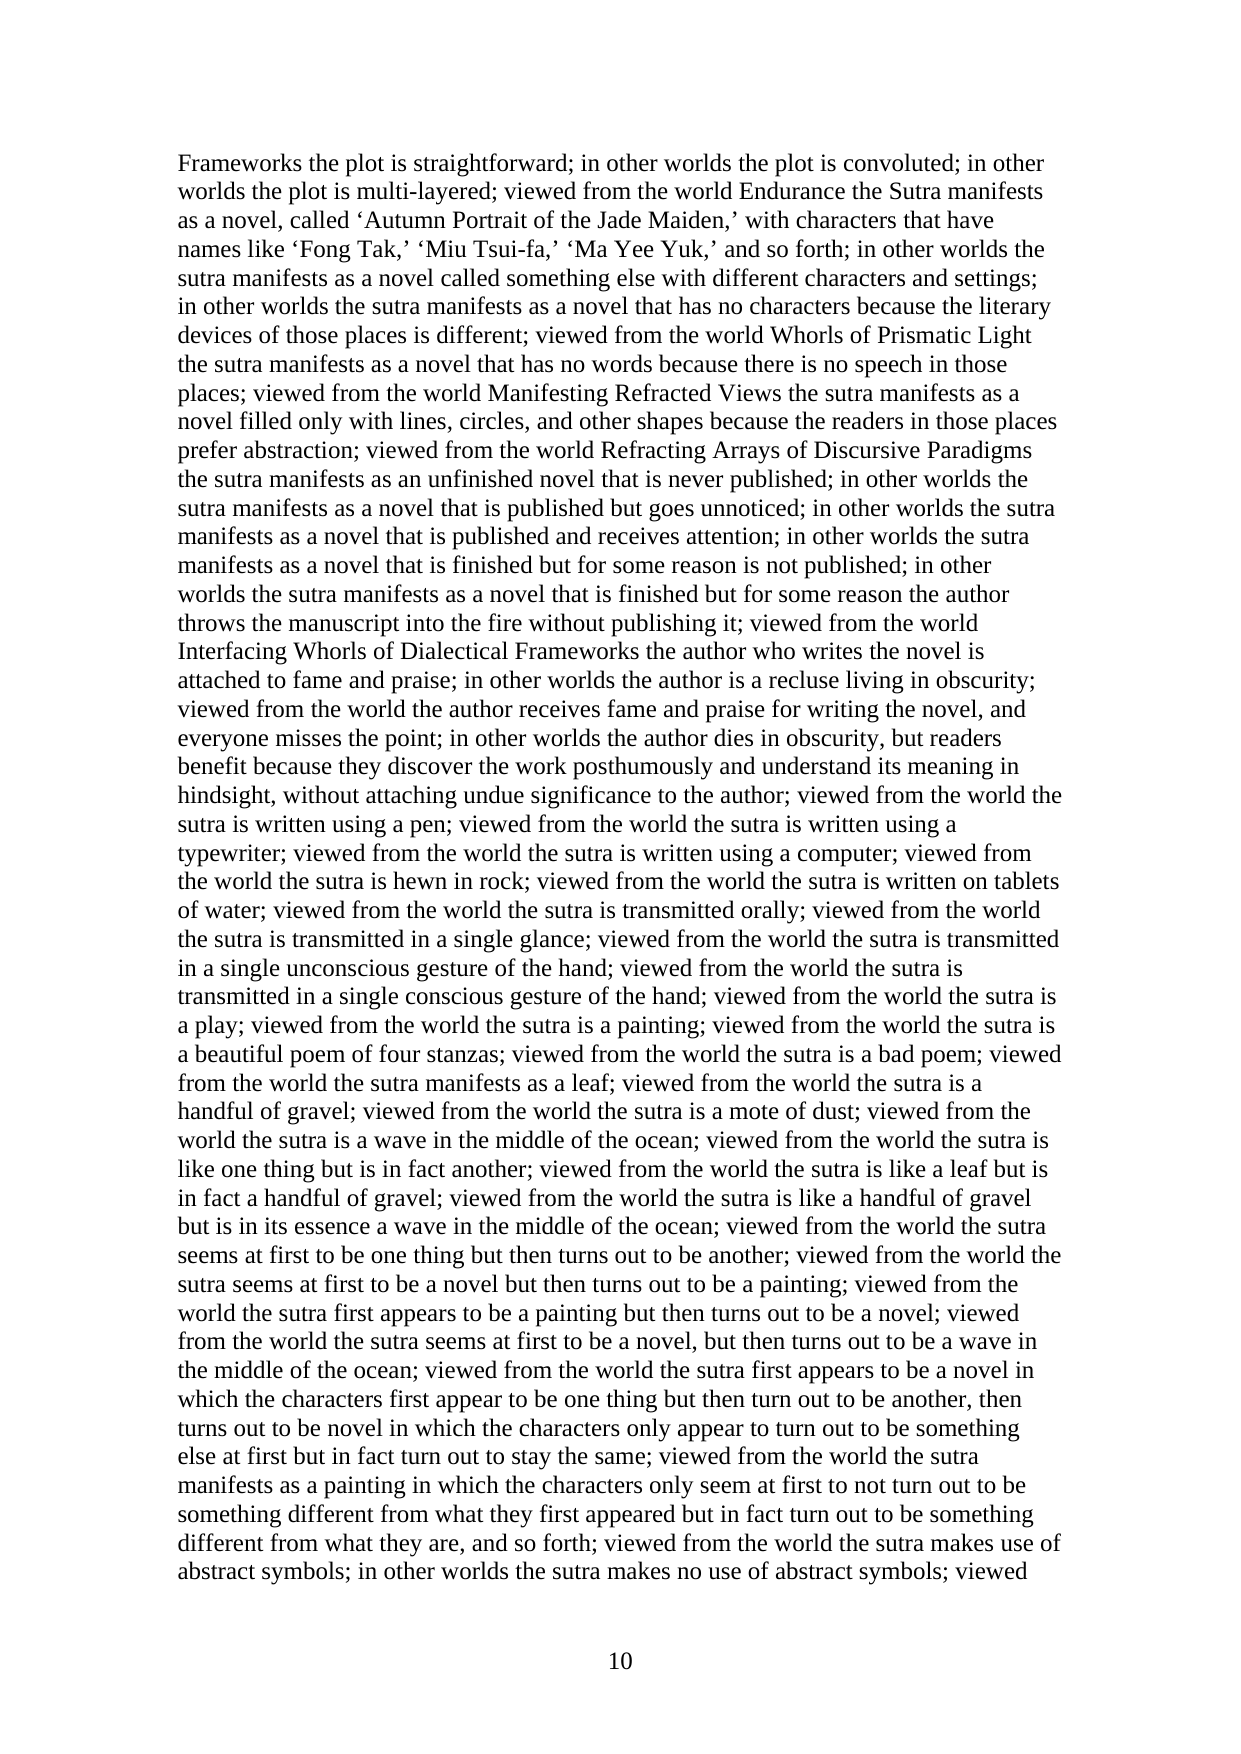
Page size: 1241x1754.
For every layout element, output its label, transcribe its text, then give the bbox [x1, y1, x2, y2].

text Frameworks the plot is straightforward; in other worlds the plot is convoluted; in other worlds the plot is multi-layered; viewed from the world Endurance the Sutra manifests as a novel, called ‘Autumn Portrait of the Jade Maiden,’ with characters that have names like ‘Fong Tak,’ ‘Miu Tsui-fa,’ ‘Ma Yee Yuk,’ and so forth; in other worlds the sutra manifests as a novel called something else with different characters and settings; in other worlds the sutra manifests as a novel that has no characters because the literary devices of those places is different; viewed from the world Whorls of Prismatic Light the sutra manifests as a novel that has no words because there is no speech in those places; viewed from the world Manifesting Refracted Views the sutra manifests as a novel filled only with lines, circles, and other shapes because the readers in those places prefer abstraction; viewed from the world Refracting Arrays of Discursive Paradigms the sutra manifests as an unfinished novel that is never published; in other worlds the sutra manifests as a novel that is published but goes unnoticed; in other worlds the sutra manifests as a novel that is published and receives attention; in other worlds the sutra manifests as a novel that is finished but for some reason is not published; in other worlds the sutra manifests as a novel that is finished but for some reason the author throws the manuscript into the fire without publishing it; viewed from the world Interfacing Whorls of Dialectical Frameworks the author who writes the novel is attached to fame and praise; in other worlds the author is a recluse living in obscurity; viewed from the world the author receives fame and praise for writing the novel, and everyone misses the point; in other worlds the author dies in obscurity, but readers benefit because they discover the work posthumously and understand its meaning in hindsight, without attaching undue significance to the author; viewed from the world the sutra is written using a pen; viewed from the world the sutra is written using a typewriter; viewed from the world the sutra is written using a computer; viewed from the world the sutra is hewn in rock; viewed from the world the sutra is written on tablets of water; viewed from the world the sutra is transmitted orally; viewed from the world the sutra is transmitted in a single glance; viewed from the world the sutra is transmitted in a single unconscious gesture of the hand; viewed from the world the sutra is transmitted in a single conscious gesture of the hand; viewed from the world the sutra is a play; viewed from the world the sutra is a painting; viewed from the world the sutra is a beautiful poem of four stanzas; viewed from the world the sutra is a bad poem; viewed from the world the sutra manifests as a leaf; viewed from the world the sutra is a handful of gravel; viewed from the world the sutra is a mote of dust; viewed from the world the sutra is a wave in the middle of the ocean; viewed from the world the sutra is like one thing but is in fact another; viewed from the world the sutra is like a leaf but is in fact a handful of gravel; viewed from the world the sutra is like a handful of gravel but is in its essence a wave in the middle of the ocean; viewed from the world the sutra seems at first to be one thing but then turns out to be another; viewed from the world the sutra seems at first to be a novel but then turns out to be a painting; viewed from the world the sutra first appears to be a painting but then turns out to be a novel; viewed from the world the sutra seems at first to be a novel, but then turns out to be a wave in the middle of the ocean; viewed from the world the sutra first appears to be a novel in which the characters first appear to be one thing but then turn out to be another, then turns out to be novel in which the characters only appear to turn out to be something else at first but in fact turn out to stay the same; viewed from the world the sutra manifests as a painting in which the characters only seem at first to not turn out to be something different from what they first appeared but in fact turn out to be something different from what they are, and so forth; viewed from the world the sutra makes use of abstract symbols; in other worlds the sutra makes no use of abstract symbols; viewed [177, 148, 1063, 1585]
